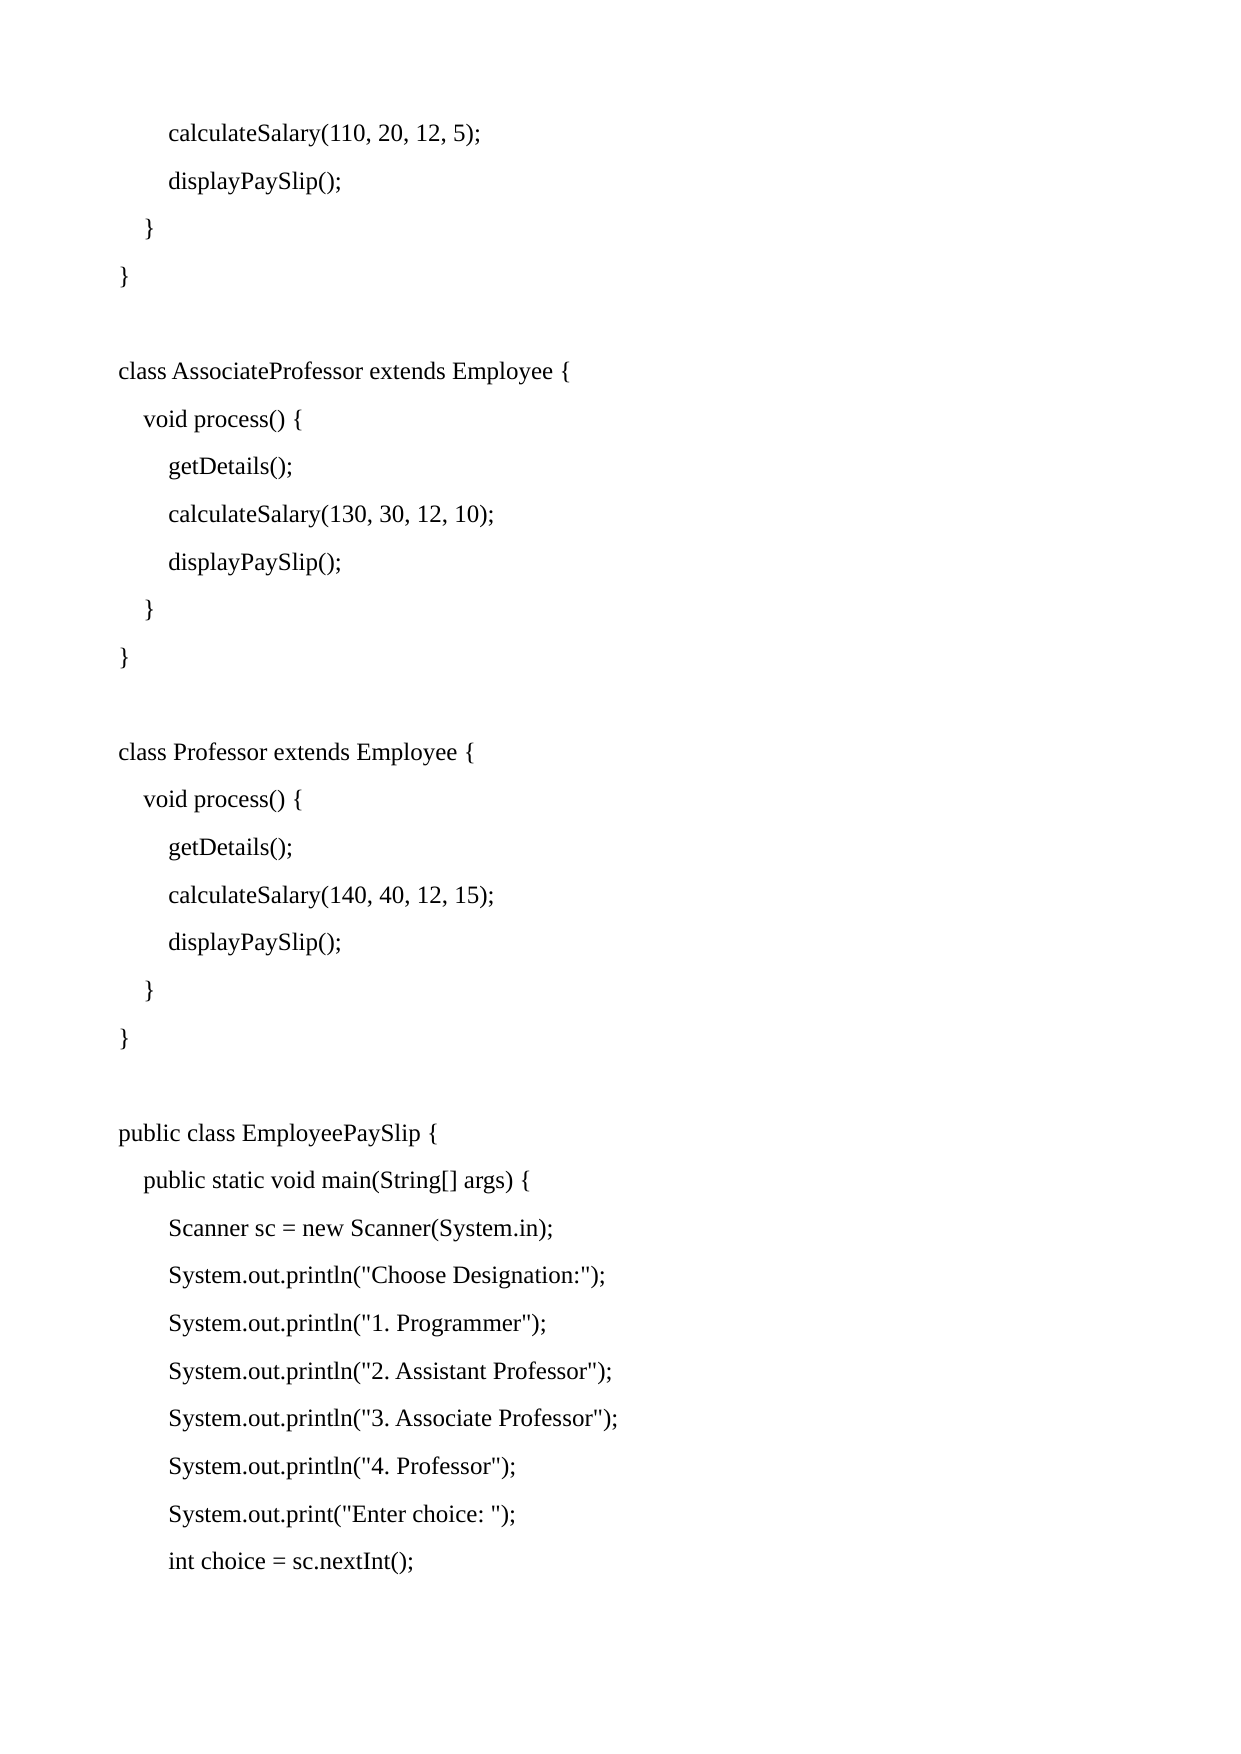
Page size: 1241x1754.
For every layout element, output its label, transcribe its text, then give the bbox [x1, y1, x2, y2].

text int choice = sc.nextInt(); [118, 1546, 1122, 1575]
text } [118, 1023, 1122, 1051]
text } [118, 594, 1122, 623]
text System.out.println("3. Associate Professor"); [118, 1403, 1122, 1432]
text void process() { [118, 404, 1122, 432]
text } [118, 975, 1122, 1004]
text displayPaySlip(); [118, 547, 1122, 575]
text System.out.println("1. Programmer"); [118, 1308, 1122, 1337]
text System.out.println("Choose Designation:"); [118, 1261, 1122, 1289]
text public class EmployeePaySlip { [118, 1118, 1122, 1147]
text void process() { [118, 784, 1122, 813]
text Scanner sc = new Scanner(System.in); [118, 1213, 1122, 1242]
text public static void main(String[] args) { [118, 1165, 1122, 1194]
text calculateSalary(130, 30, 12, 10); [118, 499, 1122, 528]
text displayPaySlip(); [118, 927, 1122, 956]
text System.out.println("4. Professor"); [118, 1451, 1122, 1480]
text class Professor extends Employee { [118, 737, 1122, 766]
text getDetails(); [118, 451, 1122, 480]
text calculateSalary(110, 20, 12, 5); [118, 118, 1122, 147]
text calculateSalary(140, 40, 12, 15); [118, 880, 1122, 908]
text class AssociateProfessor extends Employee { [118, 356, 1122, 385]
text System.out.println("2. Assistant Professor"); [118, 1356, 1122, 1384]
text displayPaySlip(); [118, 166, 1122, 194]
text getDetails(); [118, 832, 1122, 861]
text } [118, 213, 1122, 242]
text } [118, 642, 1122, 671]
text System.out.print("Enter choice: "); [118, 1499, 1122, 1527]
text } [118, 261, 1122, 290]
